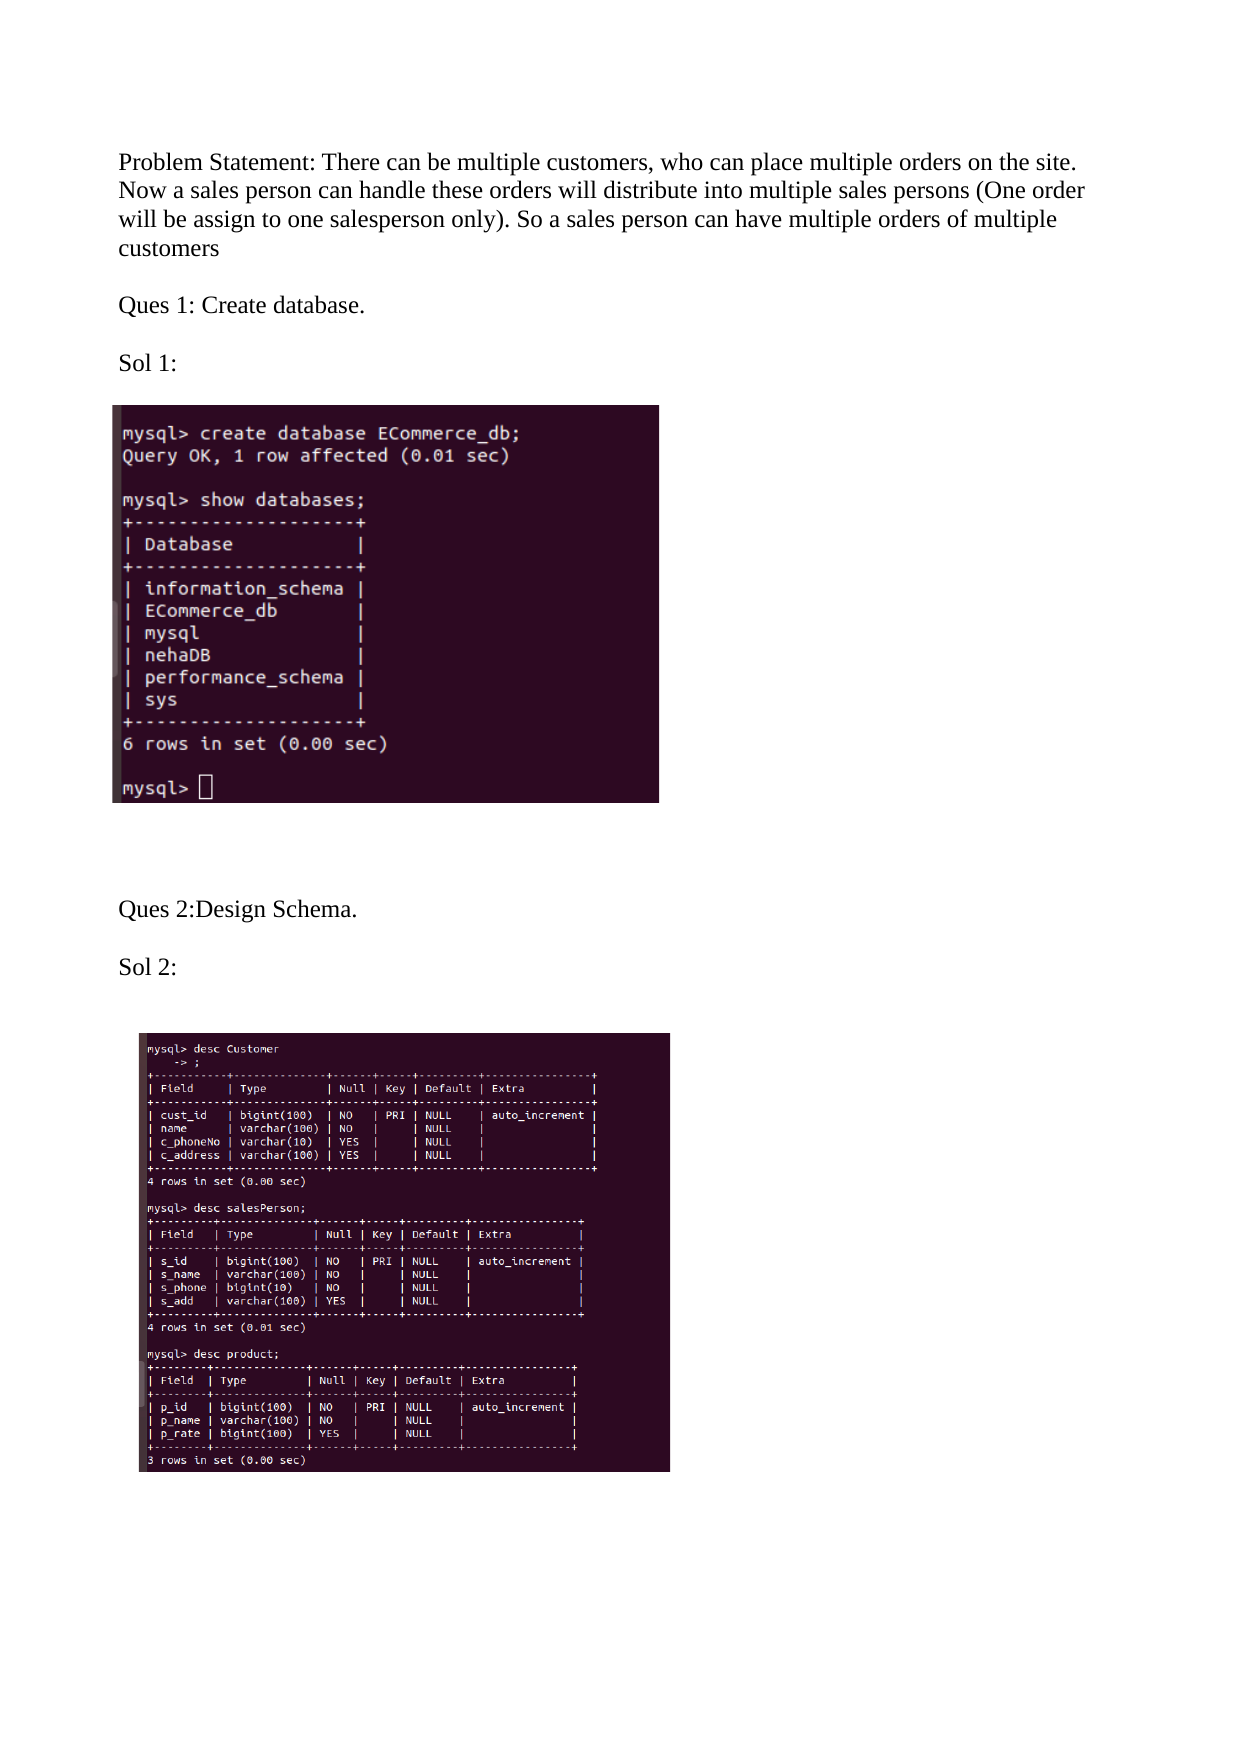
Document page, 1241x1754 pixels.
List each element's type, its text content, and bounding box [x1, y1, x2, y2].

text Problem Statement: There can be multiple customers, who can place multiple orders on the site. Now a sales person can handle these orders will distribute into multiple sales persons (One order will be assign to one salesperson only). So a sales person can have multiple orders of multiple customers [118, 147, 1122, 262]
text Ques 2:Design Schema. [118, 894, 1122, 923]
picture [112, 405, 192, 802]
text Sol 1: [118, 348, 1122, 377]
text Ques 1: Create database. [118, 291, 1122, 319]
picture [138, 1033, 365, 1472]
text Sol 2: [118, 952, 1122, 981]
